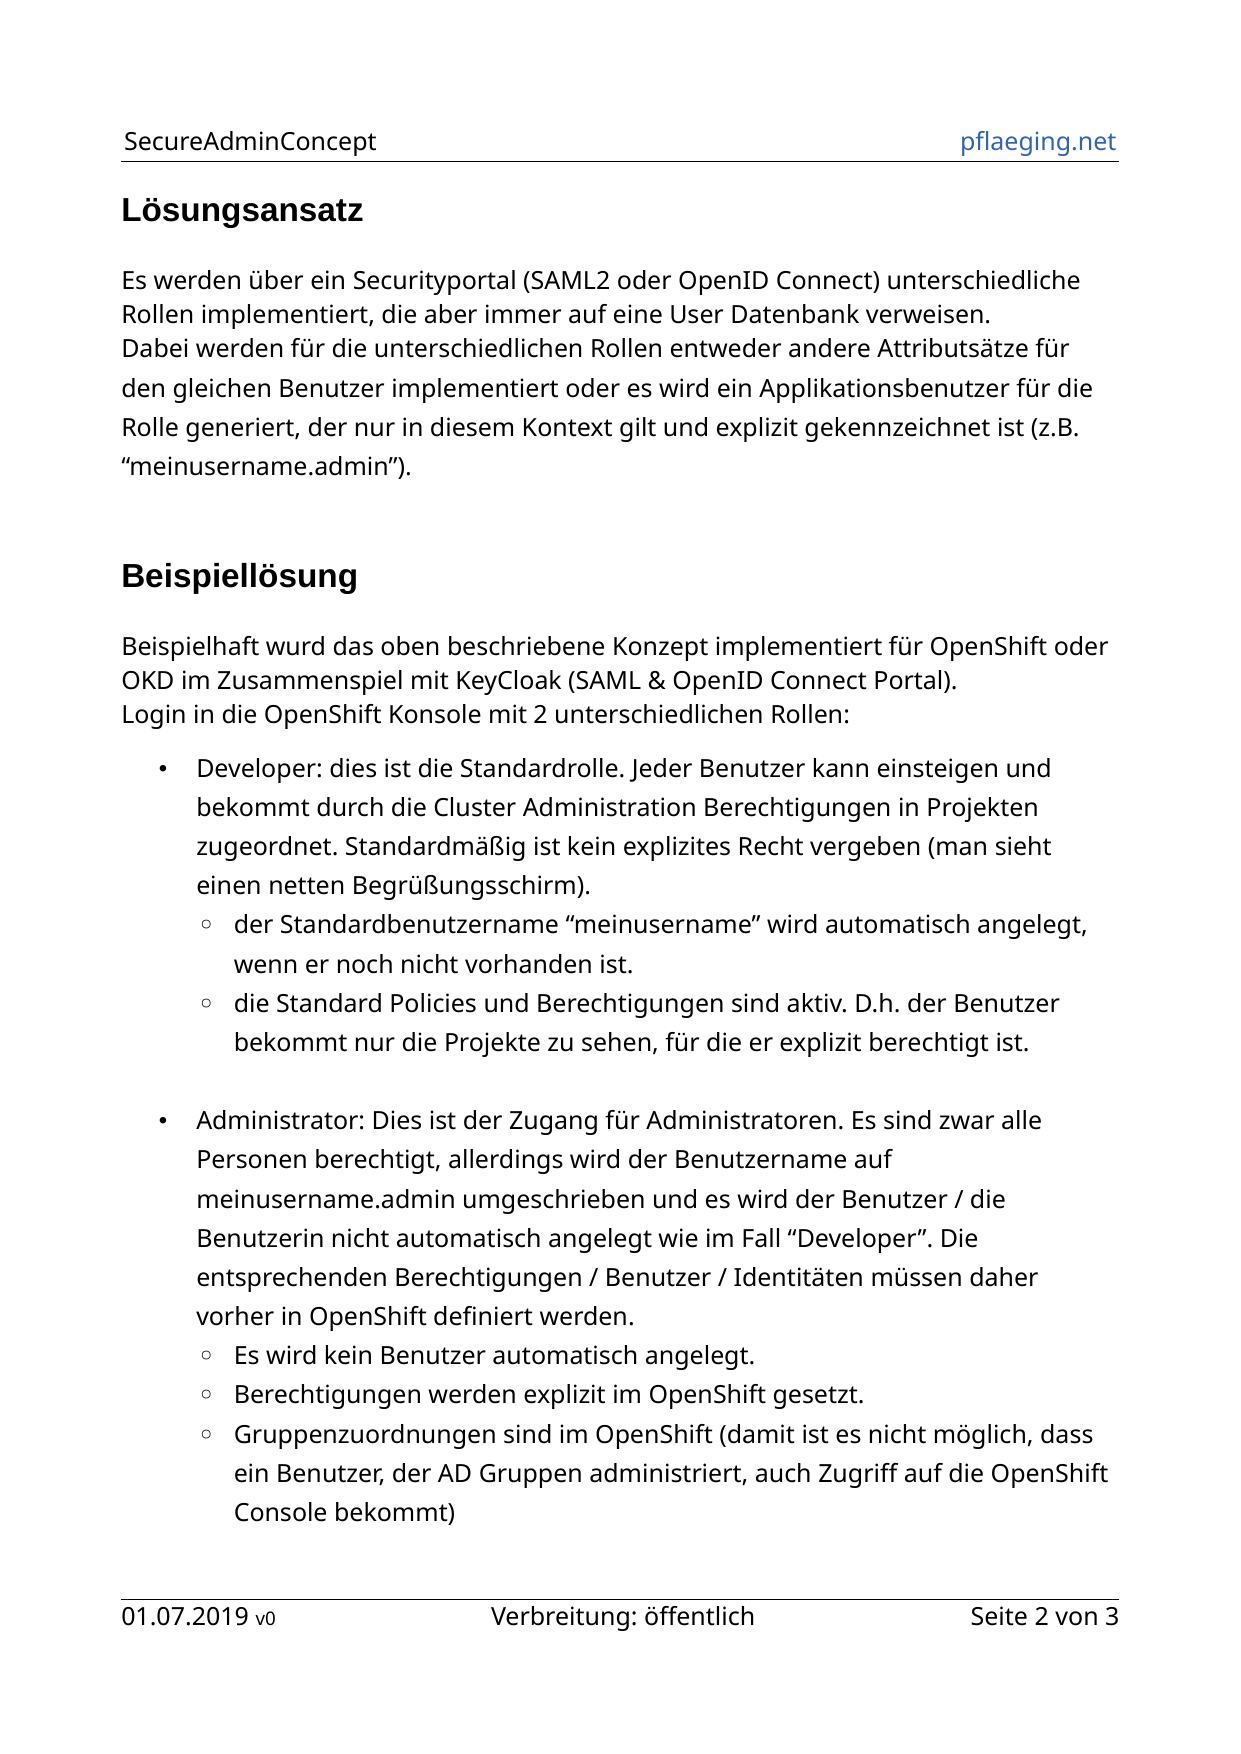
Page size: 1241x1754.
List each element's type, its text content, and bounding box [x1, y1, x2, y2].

list der Standardbenutzername “meinusername” wird automatisch angelegt, wenn er noch nicht vorhanden ist. [196, 907, 1119, 980]
list Administrator: Dies ist der Zugang für Administratoren. Es sind zwar alle Personen berechtigt, allerdings wird der Benutzername auf meinusername.admin umgeschrieben und es wird der Benutzer / die Benutzerin nicht automatisch angelegt wie im Fall “Developer”. Die entsprechenden Berechtigungen / Benutzer / Identitäten müssen daher vorher in OpenShift definiert werden. [158, 1103, 1119, 1333]
text Dabei werden für die unterschiedlichen Rollen entweder andere Attributsätze für den gleichen Benutzer implementiert oder es wird ein Applikationsbenutzer für die Rolle generiert, der nur in diesem Kontext gilt und explizit gekennzeichnet ist (z.B. “meinusername.admin”). [121, 331, 1119, 483]
list Developer: dies ist die Standardrolle. Jeder Benutzer kann einsteigen und bekommt durch die Cluster Administration Berechtigungen in Projekten zugeordnet. Standardmäßig ist kein explizites Recht vergeben (man sieht einen netten Begrüßungsschirm). [158, 751, 1119, 902]
list Gruppenzuordnungen sind im OpenShift (damit ist es nicht möglich, dass ein Benutzer, der AD Gruppen administriert, auch Zugriff auf die OpenShift Console bekommt) [196, 1416, 1119, 1529]
list Es wird kein Benutzer automatisch angelegt. [196, 1338, 1119, 1372]
list die Standard Policies und Berechtigungen sind aktiv. D.h. der Benutzer bekommt nur die Projekte zu sehen, für die er explizit berechtigt ist. [196, 986, 1119, 1059]
text Es werden über ein Securityportal (SAML2 oder OpenID Connect) unterschiedliche Rollen implementiert, die aber immer auf eine User Datenbank verweisen. [121, 263, 1119, 331]
subtitle Lösungsansatz [121, 191, 1119, 229]
list Berechtigungen werden explizit im OpenShift gesetzt. [196, 1377, 1119, 1411]
text Beispielhaft wurd das oben beschriebene Konzept implementiert für OpenShift oder OKD im Zusammenspiel mit KeyCloak (SAML & OpenID Connect Portal). [121, 629, 1119, 697]
text Login in die OpenShift Konsole mit 2 unterschiedlichen Rollen: [121, 697, 1119, 731]
subtitle Beispiellösung [121, 556, 1119, 594]
